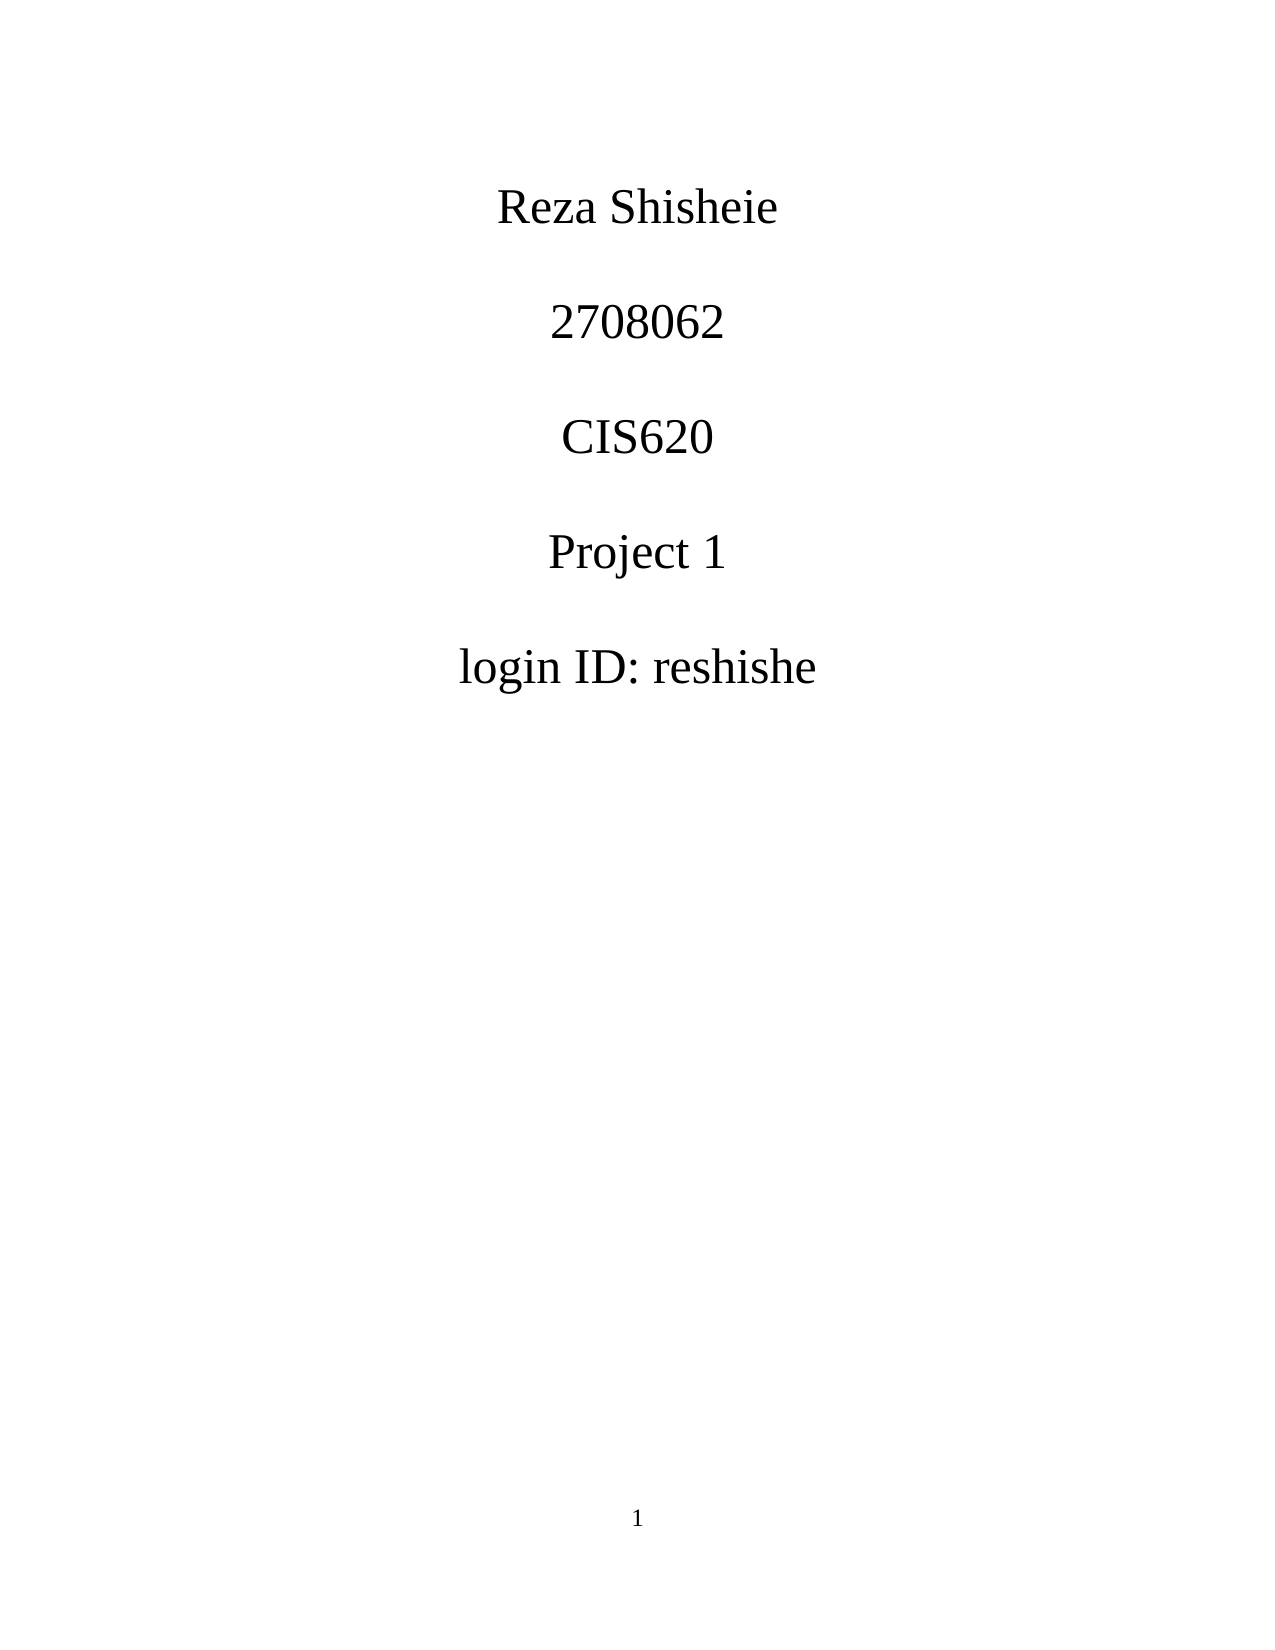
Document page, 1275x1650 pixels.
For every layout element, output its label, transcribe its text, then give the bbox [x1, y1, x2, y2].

text Project 1 [118, 521, 1157, 579]
text Reza Shisheie [118, 176, 1157, 234]
text CIS620 [118, 406, 1157, 464]
text 2708062 [118, 291, 1157, 349]
text login ID: reshishe [118, 636, 1157, 694]
